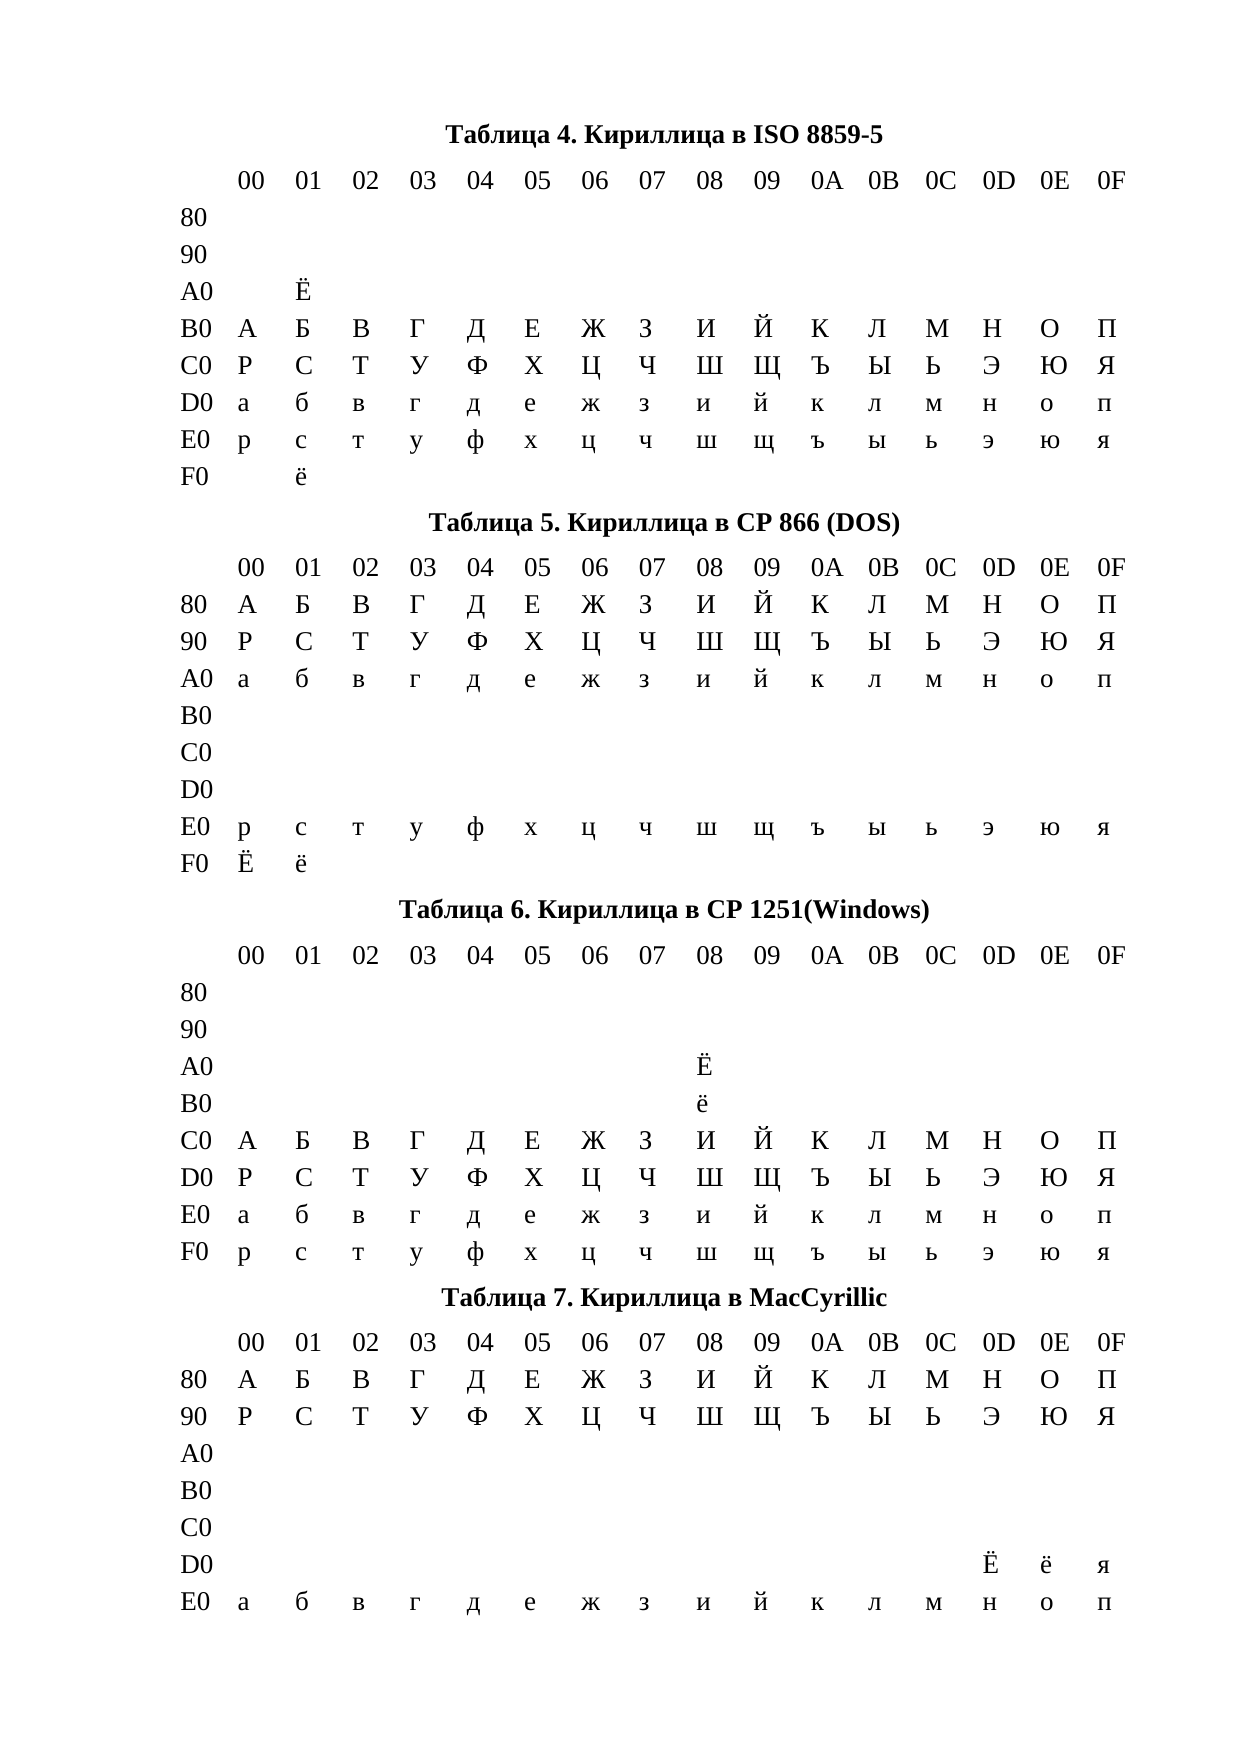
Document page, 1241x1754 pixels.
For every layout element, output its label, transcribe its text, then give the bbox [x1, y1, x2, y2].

table_cell Й [750, 1121, 808, 1158]
table_cell Ъ [808, 623, 865, 659]
table_cell п [1094, 660, 1152, 696]
table_cell д [464, 660, 521, 696]
table_cell [1037, 1047, 1094, 1084]
table_cell Д [464, 1121, 521, 1158]
table_cell а [235, 660, 292, 696]
table_cell [521, 1084, 578, 1121]
table_cell 90 [177, 1010, 234, 1047]
table_header 04 [464, 936, 521, 973]
table_cell [808, 457, 865, 494]
table_header 0F [1094, 161, 1152, 198]
table_cell A0 [177, 1047, 234, 1084]
table_header 08 [693, 936, 750, 973]
table_cell Ч [636, 1158, 693, 1195]
table_cell B0 [177, 309, 234, 346]
table_cell [349, 1545, 406, 1582]
table_cell [980, 696, 1037, 733]
table_cell [521, 198, 578, 235]
table_header 0D [980, 1324, 1037, 1361]
table_cell [406, 1084, 464, 1121]
table_cell Е [521, 309, 578, 346]
table_cell Ы [865, 346, 922, 383]
table_cell [1094, 770, 1152, 807]
table_cell [578, 696, 636, 733]
table_cell Ъ [808, 346, 865, 383]
table_cell Ж [578, 1121, 636, 1158]
table_cell [406, 1471, 464, 1508]
table_cell [980, 235, 1037, 272]
table_cell Р [235, 1158, 292, 1195]
table_cell б [292, 1195, 349, 1232]
table_cell [922, 235, 979, 272]
table_cell [406, 457, 464, 494]
table_header 05 [521, 1324, 578, 1361]
table_cell [521, 1435, 578, 1471]
table_cell у [406, 808, 464, 844]
table_cell [636, 457, 693, 494]
table_cell Ж [578, 586, 636, 622]
table_cell х [521, 1232, 578, 1269]
table_cell [865, 235, 922, 272]
table_cell [235, 1010, 292, 1047]
table_cell Ц [578, 1158, 636, 1195]
table_cell [406, 1545, 464, 1582]
table_cell [1094, 235, 1152, 272]
table_cell [693, 734, 750, 770]
table_cell Ш [693, 1158, 750, 1195]
table_header 04 [464, 1324, 521, 1361]
table_header 03 [406, 936, 464, 973]
table_header 08 [693, 1324, 750, 1361]
table_cell [636, 198, 693, 235]
table_cell [693, 696, 750, 733]
table_cell ё [292, 457, 349, 494]
table_cell [578, 973, 636, 1010]
table_header 04 [464, 549, 521, 586]
table_header 02 [349, 936, 406, 973]
table_cell [406, 1047, 464, 1084]
table_cell ш [693, 808, 750, 844]
table_cell Щ [750, 1398, 808, 1434]
table_cell [1037, 1509, 1094, 1545]
table_cell [464, 1471, 521, 1508]
table_cell [1094, 696, 1152, 733]
table_cell Ё [292, 272, 349, 309]
table_cell О [1037, 309, 1094, 346]
table_cell [1037, 973, 1094, 1010]
table_cell [578, 734, 636, 770]
table_cell [292, 1471, 349, 1508]
table_cell 80 [177, 1361, 234, 1397]
table_cell ё [292, 844, 349, 881]
table_cell Р [235, 1398, 292, 1434]
table_cell [464, 696, 521, 733]
table_header 0D [980, 936, 1037, 973]
table_cell [578, 1047, 636, 1084]
table_cell З [636, 1121, 693, 1158]
table_cell [865, 696, 922, 733]
table_cell Ц [578, 623, 636, 659]
table_header 09 [750, 1324, 808, 1361]
table_cell [1037, 1010, 1094, 1047]
table_cell Г [406, 1121, 464, 1158]
table_cell [636, 1084, 693, 1121]
table_cell Ф [464, 346, 521, 383]
table_cell Ч [636, 623, 693, 659]
table_cell Й [750, 586, 808, 622]
table_cell В [349, 586, 406, 622]
table_cell [292, 734, 349, 770]
table_cell [521, 272, 578, 309]
table_cell [349, 734, 406, 770]
table_cell [292, 770, 349, 807]
table_cell [750, 1435, 808, 1471]
table_cell [750, 1509, 808, 1545]
table_cell л [865, 1583, 922, 1619]
table_cell е [521, 1583, 578, 1619]
table_cell ь [922, 808, 979, 844]
table_cell [750, 1084, 808, 1121]
table_cell [292, 1545, 349, 1582]
table_cell [521, 1047, 578, 1084]
table_cell [980, 198, 1037, 235]
table_header 02 [349, 161, 406, 198]
table_header 0B [865, 549, 922, 586]
table_cell щ [750, 420, 808, 457]
table_cell е [521, 660, 578, 696]
table_cell з [636, 660, 693, 696]
table_cell [636, 1047, 693, 1084]
table_cell Б [292, 309, 349, 346]
table_header 0E [1037, 1324, 1094, 1361]
table_cell Е [521, 1361, 578, 1397]
table_cell У [406, 1398, 464, 1434]
table_cell ъ [808, 808, 865, 844]
table_cell [980, 272, 1037, 309]
table_cell [464, 272, 521, 309]
table_cell [865, 1084, 922, 1121]
table_cell Й [750, 1361, 808, 1397]
table_cell [406, 770, 464, 807]
table_cell 80 [177, 586, 234, 622]
table_cell [235, 457, 292, 494]
table_cell В [349, 1121, 406, 1158]
table_cell Ц [578, 346, 636, 383]
table_cell П [1094, 309, 1152, 346]
table_cell Ц [578, 1398, 636, 1434]
table_header 00 [235, 1324, 292, 1361]
table_cell [1094, 1435, 1152, 1471]
table_cell C0 [177, 346, 234, 383]
table_cell [750, 1471, 808, 1508]
table_cell [235, 1084, 292, 1121]
table_cell Т [349, 346, 406, 383]
table_cell ф [464, 420, 521, 457]
table_cell в [349, 660, 406, 696]
table_cell [521, 770, 578, 807]
table_cell Ю [1037, 623, 1094, 659]
table_cell [521, 1545, 578, 1582]
table_header 0B [865, 1324, 922, 1361]
table_cell [235, 770, 292, 807]
table_cell [1037, 734, 1094, 770]
table_cell F0 [177, 1232, 234, 1269]
table_cell [865, 770, 922, 807]
table_cell D0 [177, 770, 234, 807]
table_cell [578, 1471, 636, 1508]
table_cell х [521, 808, 578, 844]
table_cell [980, 1509, 1037, 1545]
table_cell К [808, 1361, 865, 1397]
table_cell Е [521, 1121, 578, 1158]
table_cell [750, 1010, 808, 1047]
table_cell ы [865, 420, 922, 457]
table_cell ф [464, 808, 521, 844]
table_cell р [235, 420, 292, 457]
table_cell [636, 1545, 693, 1582]
table_header [177, 1324, 234, 1361]
table_header 05 [521, 549, 578, 586]
table_cell ь [922, 1232, 979, 1269]
table_header 00 [235, 549, 292, 586]
table_cell [1037, 1084, 1094, 1121]
table_header [177, 161, 234, 198]
table_cell [693, 770, 750, 807]
table_header 07 [636, 936, 693, 973]
table_cell [235, 1471, 292, 1508]
table_cell [750, 973, 808, 1010]
table_cell ч [636, 420, 693, 457]
table_cell л [865, 1195, 922, 1232]
table_cell [693, 1509, 750, 1545]
table_cell И [693, 309, 750, 346]
table_cell [865, 272, 922, 309]
table_cell ё [693, 1084, 750, 1121]
table_cell [636, 1471, 693, 1508]
table_cell [808, 696, 865, 733]
table_cell У [406, 1158, 464, 1195]
table_cell Щ [750, 1158, 808, 1195]
table_cell О [1037, 1361, 1094, 1397]
table_header 06 [578, 161, 636, 198]
table_cell [578, 235, 636, 272]
table_header 04 [464, 161, 521, 198]
table_cell Т [349, 623, 406, 659]
table_cell [292, 1047, 349, 1084]
table_cell К [808, 309, 865, 346]
table_cell [808, 235, 865, 272]
table_cell [292, 973, 349, 1010]
table_cell [750, 734, 808, 770]
table_cell с [292, 1232, 349, 1269]
table_cell Ф [464, 623, 521, 659]
table_cell [464, 1047, 521, 1084]
table_cell Б [292, 586, 349, 622]
table_cell [406, 1010, 464, 1047]
table_cell [1094, 1047, 1152, 1084]
table_cell Ё [693, 1047, 750, 1084]
table_header 01 [292, 549, 349, 586]
table_cell [980, 973, 1037, 1010]
table_cell 90 [177, 1398, 234, 1434]
table_cell Р [235, 623, 292, 659]
table_cell ы [865, 1232, 922, 1269]
table_cell Д [464, 309, 521, 346]
table_header 02 [349, 1324, 406, 1361]
table_cell [578, 198, 636, 235]
table_cell [750, 696, 808, 733]
table_cell [980, 1010, 1037, 1047]
table_header 0B [865, 161, 922, 198]
table_header 0D [980, 549, 1037, 586]
table_cell Д [464, 1361, 521, 1397]
table_cell к [808, 660, 865, 696]
table_cell [406, 734, 464, 770]
table_header 06 [578, 1324, 636, 1361]
table_cell [922, 973, 979, 1010]
table_cell [750, 235, 808, 272]
table_cell Х [521, 623, 578, 659]
table_cell [636, 272, 693, 309]
table_header 0C [922, 549, 979, 586]
table_cell Л [865, 586, 922, 622]
table_cell Т [349, 1158, 406, 1195]
table_cell E0 [177, 420, 234, 457]
table_cell [406, 198, 464, 235]
table_cell Э [980, 1158, 1037, 1195]
table_cell [922, 1010, 979, 1047]
table_cell [693, 272, 750, 309]
table_cell Ы [865, 623, 922, 659]
table_cell я [1094, 420, 1152, 457]
table_cell [406, 973, 464, 1010]
table_cell о [1037, 660, 1094, 696]
table_cell Г [406, 309, 464, 346]
table_cell [292, 198, 349, 235]
table_cell [578, 1509, 636, 1545]
subtitle Таблица 7. Кириллица в MacCyrillic [177, 1281, 1152, 1312]
table_cell А [235, 309, 292, 346]
table_cell [1037, 198, 1094, 235]
table_cell [464, 198, 521, 235]
table_cell [922, 457, 979, 494]
table_cell Ж [578, 309, 636, 346]
table_cell [922, 696, 979, 733]
table_cell [808, 1435, 865, 1471]
table_cell [464, 235, 521, 272]
table_cell Й [750, 309, 808, 346]
table_cell [349, 1084, 406, 1121]
table_cell [1037, 696, 1094, 733]
table_cell в [349, 383, 406, 420]
table_cell [292, 696, 349, 733]
table_cell Р [235, 346, 292, 383]
table_cell Ъ [808, 1398, 865, 1434]
table_cell Н [980, 309, 1037, 346]
table_cell я [1094, 1545, 1152, 1582]
table_cell п [1094, 1583, 1152, 1619]
table_header 03 [406, 1324, 464, 1361]
table_cell ъ [808, 420, 865, 457]
table_cell И [693, 1361, 750, 1397]
table_cell в [349, 1583, 406, 1619]
table_cell р [235, 808, 292, 844]
table_cell Ш [693, 623, 750, 659]
table_cell [636, 1435, 693, 1471]
table_cell [636, 1010, 693, 1047]
table_cell э [980, 808, 1037, 844]
table_cell [1094, 844, 1152, 881]
table_cell ч [636, 808, 693, 844]
subtitle Таблица 5. Кириллица в CP 866 (DOS) [177, 506, 1152, 537]
table_header 0F [1094, 549, 1152, 586]
table_header 03 [406, 161, 464, 198]
table_cell [693, 973, 750, 1010]
table_cell Я [1094, 1158, 1152, 1195]
table_cell М [922, 1361, 979, 1397]
table_cell и [693, 383, 750, 420]
table_cell [464, 1509, 521, 1545]
table_cell П [1094, 586, 1152, 622]
table_cell й [750, 1583, 808, 1619]
table_cell К [808, 1121, 865, 1158]
table_header 0A [808, 549, 865, 586]
table_cell Н [980, 586, 1037, 622]
table_cell Б [292, 1121, 349, 1158]
table_cell ь [922, 420, 979, 457]
table_cell Ш [693, 1398, 750, 1434]
table_cell б [292, 1583, 349, 1619]
table_cell [578, 770, 636, 807]
table_cell [980, 770, 1037, 807]
table_header 00 [235, 936, 292, 973]
table_cell [464, 734, 521, 770]
table_cell С [292, 1158, 349, 1195]
table_cell [750, 844, 808, 881]
table_cell П [1094, 1121, 1152, 1158]
table_cell [922, 1047, 979, 1084]
table_cell [1094, 1084, 1152, 1121]
table_cell н [980, 383, 1037, 420]
table_cell [349, 1471, 406, 1508]
table_cell Ь [922, 1398, 979, 1434]
table_cell о [1037, 1195, 1094, 1232]
table_cell Л [865, 309, 922, 346]
table_header 05 [521, 936, 578, 973]
table_cell з [636, 1583, 693, 1619]
table_cell [406, 844, 464, 881]
table_cell Ч [636, 346, 693, 383]
table_cell E0 [177, 808, 234, 844]
table_cell щ [750, 1232, 808, 1269]
table_cell н [980, 1583, 1037, 1619]
table_cell 90 [177, 235, 234, 272]
table_cell Л [865, 1361, 922, 1397]
table_cell 80 [177, 198, 234, 235]
table_cell [406, 1435, 464, 1471]
table_cell [1094, 272, 1152, 309]
table_cell П [1094, 1361, 1152, 1397]
table_cell о [1037, 383, 1094, 420]
table_cell [1037, 272, 1094, 309]
table_cell п [1094, 1195, 1152, 1232]
table_cell Х [521, 1158, 578, 1195]
table_cell г [406, 660, 464, 696]
table_header 0B [865, 936, 922, 973]
table_cell м [922, 383, 979, 420]
table_cell [922, 198, 979, 235]
table_cell [1094, 734, 1152, 770]
table_cell [235, 734, 292, 770]
table_cell [464, 457, 521, 494]
table_cell [521, 235, 578, 272]
table_cell D0 [177, 1158, 234, 1195]
table_cell [865, 198, 922, 235]
table_cell Ф [464, 1398, 521, 1434]
table_header 07 [636, 1324, 693, 1361]
table_cell [865, 1010, 922, 1047]
table_cell м [922, 1195, 979, 1232]
table_header 0E [1037, 936, 1094, 973]
table_cell [349, 235, 406, 272]
table_cell Н [980, 1361, 1037, 1397]
table_cell [980, 1471, 1037, 1508]
table_cell [464, 770, 521, 807]
table_cell [922, 1084, 979, 1121]
table_cell г [406, 1583, 464, 1619]
table_cell А [235, 586, 292, 622]
table_cell к [808, 1583, 865, 1619]
table_cell й [750, 660, 808, 696]
table_cell B0 [177, 1471, 234, 1508]
table_header 01 [292, 161, 349, 198]
table_cell [235, 973, 292, 1010]
table_cell [349, 696, 406, 733]
table_cell ч [636, 1232, 693, 1269]
table_header 08 [693, 549, 750, 586]
table_cell [750, 457, 808, 494]
table_cell С [292, 623, 349, 659]
table_cell [808, 272, 865, 309]
table_cell [808, 973, 865, 1010]
table_cell [406, 696, 464, 733]
table_cell Ю [1037, 1398, 1094, 1434]
table_header 0C [922, 936, 979, 973]
table_cell п [1094, 383, 1152, 420]
table_cell Щ [750, 623, 808, 659]
table_cell [865, 457, 922, 494]
table_cell [865, 1047, 922, 1084]
table_cell [578, 1435, 636, 1471]
table_cell [808, 734, 865, 770]
table_cell A0 [177, 272, 234, 309]
table_cell [1094, 1471, 1152, 1508]
table_cell У [406, 346, 464, 383]
table_header 0C [922, 161, 979, 198]
table_cell Ы [865, 1158, 922, 1195]
table_cell д [464, 1583, 521, 1619]
table_cell Я [1094, 1398, 1152, 1434]
table_cell а [235, 383, 292, 420]
table_cell Ы [865, 1398, 922, 1434]
table_cell Х [521, 1398, 578, 1434]
table_cell [808, 844, 865, 881]
table_cell л [865, 660, 922, 696]
table_cell Е [521, 586, 578, 622]
table_cell З [636, 586, 693, 622]
table_cell з [636, 1195, 693, 1232]
table_cell [980, 1084, 1037, 1121]
table_cell ю [1037, 420, 1094, 457]
table_cell э [980, 420, 1037, 457]
table_header [177, 549, 234, 586]
table_cell Ъ [808, 1158, 865, 1195]
table_cell [865, 734, 922, 770]
table_cell Ё [235, 844, 292, 881]
table_cell [406, 272, 464, 309]
table_cell я [1094, 808, 1152, 844]
table_cell э [980, 1232, 1037, 1269]
table_cell и [693, 1195, 750, 1232]
table_cell [235, 696, 292, 733]
table_cell Д [464, 586, 521, 622]
table_cell C0 [177, 1121, 234, 1158]
table_cell М [922, 586, 979, 622]
table_cell [578, 1084, 636, 1121]
table_cell [235, 1509, 292, 1545]
table_cell и [693, 660, 750, 696]
table_cell С [292, 346, 349, 383]
table_cell [808, 1509, 865, 1545]
table_cell В [349, 309, 406, 346]
table_cell [808, 198, 865, 235]
table_cell Ш [693, 346, 750, 383]
table_header 07 [636, 161, 693, 198]
table_cell [693, 235, 750, 272]
table_cell ц [578, 420, 636, 457]
table_cell ю [1037, 808, 1094, 844]
table_cell [521, 1010, 578, 1047]
table_cell A0 [177, 660, 234, 696]
table_cell [693, 1471, 750, 1508]
table_cell [521, 844, 578, 881]
table_header [177, 936, 234, 973]
table_cell [922, 1435, 979, 1471]
table_cell [980, 844, 1037, 881]
table_cell E0 [177, 1583, 234, 1619]
table_cell Я [1094, 346, 1152, 383]
table_cell [865, 1509, 922, 1545]
table_cell F0 [177, 844, 234, 881]
table_cell Т [349, 1398, 406, 1434]
table_header 0E [1037, 161, 1094, 198]
table_cell [235, 272, 292, 309]
table_cell [865, 1435, 922, 1471]
table_cell Х [521, 346, 578, 383]
table_cell [578, 1545, 636, 1582]
table_header 0A [808, 936, 865, 973]
table_cell [865, 1545, 922, 1582]
table_cell D0 [177, 383, 234, 420]
table_cell [980, 734, 1037, 770]
table_cell й [750, 1195, 808, 1232]
table_cell [1094, 973, 1152, 1010]
table_cell С [292, 1398, 349, 1434]
table_cell Ф [464, 1158, 521, 1195]
table_cell т [349, 420, 406, 457]
table_cell [464, 844, 521, 881]
table_cell [693, 198, 750, 235]
table_cell К [808, 586, 865, 622]
table_cell з [636, 383, 693, 420]
table_cell ы [865, 808, 922, 844]
table_header 0D [980, 161, 1037, 198]
table_header 01 [292, 936, 349, 973]
table_header 00 [235, 161, 292, 198]
table_cell И [693, 586, 750, 622]
table_cell [235, 1435, 292, 1471]
table_cell [1037, 770, 1094, 807]
table_header 0A [808, 161, 865, 198]
table_cell Э [980, 1398, 1037, 1434]
table_cell [464, 1010, 521, 1047]
table_cell [578, 844, 636, 881]
table_cell [578, 457, 636, 494]
table_cell н [980, 1195, 1037, 1232]
table_cell Г [406, 586, 464, 622]
table_cell Я [1094, 623, 1152, 659]
table_cell [1037, 235, 1094, 272]
table_cell с [292, 420, 349, 457]
table_header 0F [1094, 1324, 1152, 1361]
table_cell Ь [922, 1158, 979, 1195]
table_header 0A [808, 1324, 865, 1361]
table_cell ж [578, 1583, 636, 1619]
table_cell [693, 1010, 750, 1047]
table_cell [1037, 844, 1094, 881]
table_cell [865, 973, 922, 1010]
table_cell Ь [922, 623, 979, 659]
table_cell [521, 696, 578, 733]
table_cell у [406, 420, 464, 457]
table_cell [1094, 457, 1152, 494]
table_cell к [808, 1195, 865, 1232]
table_cell [292, 1084, 349, 1121]
table_cell ц [578, 1232, 636, 1269]
table_cell [235, 235, 292, 272]
table_cell Ь [922, 346, 979, 383]
table_cell А [235, 1361, 292, 1397]
table_cell г [406, 383, 464, 420]
table_cell р [235, 1232, 292, 1269]
table_cell З [636, 309, 693, 346]
table_cell к [808, 383, 865, 420]
table_cell [292, 1010, 349, 1047]
table_cell Щ [750, 346, 808, 383]
table_cell [464, 1545, 521, 1582]
table_cell с [292, 808, 349, 844]
table_cell ш [693, 420, 750, 457]
table_cell М [922, 1121, 979, 1158]
table_cell М [922, 309, 979, 346]
table_cell т [349, 808, 406, 844]
table_cell [808, 770, 865, 807]
table_cell Л [865, 1121, 922, 1158]
table_cell [636, 734, 693, 770]
table_cell [636, 235, 693, 272]
table_cell Ю [1037, 1158, 1094, 1195]
table_cell У [406, 623, 464, 659]
table_cell [808, 1545, 865, 1582]
table_cell Ю [1037, 346, 1094, 383]
table_cell [922, 1545, 979, 1582]
table_cell н [980, 660, 1037, 696]
table_cell D0 [177, 1545, 234, 1582]
table_header 09 [750, 549, 808, 586]
table_cell [922, 770, 979, 807]
table_cell [922, 272, 979, 309]
table_cell [636, 770, 693, 807]
table_header 0F [1094, 936, 1152, 973]
table_cell л [865, 383, 922, 420]
table_header 06 [578, 549, 636, 586]
table_cell [980, 1047, 1037, 1084]
table_cell [808, 1471, 865, 1508]
table_cell [636, 696, 693, 733]
table_cell ё [1037, 1545, 1094, 1582]
table_cell [980, 1435, 1037, 1471]
table_cell А [235, 1121, 292, 1158]
table_cell Г [406, 1361, 464, 1397]
table_cell [464, 973, 521, 1010]
table_cell [922, 1509, 979, 1545]
table_cell ф [464, 1232, 521, 1269]
table_cell д [464, 1195, 521, 1232]
table_cell г [406, 1195, 464, 1232]
table_cell З [636, 1361, 693, 1397]
table_cell [235, 198, 292, 235]
table_cell т [349, 1232, 406, 1269]
table_cell 80 [177, 973, 234, 1010]
table_cell [521, 734, 578, 770]
table_cell а [235, 1583, 292, 1619]
table_header 09 [750, 161, 808, 198]
table_cell B0 [177, 696, 234, 733]
table_cell и [693, 1583, 750, 1619]
table_cell 90 [177, 623, 234, 659]
table_cell [464, 1084, 521, 1121]
table_cell [349, 973, 406, 1010]
table_cell И [693, 1121, 750, 1158]
table_cell й [750, 383, 808, 420]
table_cell [750, 198, 808, 235]
table_cell [235, 1545, 292, 1582]
table_cell C0 [177, 1509, 234, 1545]
table_cell [1037, 1471, 1094, 1508]
table_cell [349, 1010, 406, 1047]
table_header 07 [636, 549, 693, 586]
table_header 05 [521, 161, 578, 198]
table_cell Ж [578, 1361, 636, 1397]
table_cell [636, 844, 693, 881]
table_cell Ч [636, 1398, 693, 1434]
table_cell е [521, 383, 578, 420]
table_cell ж [578, 1195, 636, 1232]
table_header 09 [750, 936, 808, 973]
table_cell [750, 1047, 808, 1084]
table_cell [349, 770, 406, 807]
table_cell [693, 844, 750, 881]
table_cell Б [292, 1361, 349, 1397]
table_cell б [292, 660, 349, 696]
table_cell В [349, 1361, 406, 1397]
table_cell [1094, 1509, 1152, 1545]
table_cell о [1037, 1583, 1094, 1619]
table_cell б [292, 383, 349, 420]
table_cell [349, 457, 406, 494]
table_cell A0 [177, 1435, 234, 1471]
table_cell [349, 844, 406, 881]
table_cell [808, 1010, 865, 1047]
table_cell м [922, 1583, 979, 1619]
table_cell а [235, 1195, 292, 1232]
table_cell [578, 1010, 636, 1047]
table_cell [693, 1435, 750, 1471]
table_cell [349, 198, 406, 235]
table_cell [521, 973, 578, 1010]
table_cell [578, 272, 636, 309]
table_cell [464, 1435, 521, 1471]
table_cell [349, 1509, 406, 1545]
table_cell ц [578, 808, 636, 844]
table_cell [292, 1509, 349, 1545]
table_header 0E [1037, 549, 1094, 586]
table_cell [693, 1545, 750, 1582]
table_cell [693, 457, 750, 494]
table_cell Ё [980, 1545, 1037, 1582]
table_cell [349, 1435, 406, 1471]
table_cell B0 [177, 1084, 234, 1121]
table_cell [922, 844, 979, 881]
table_cell [865, 844, 922, 881]
table_cell [922, 734, 979, 770]
table_cell Э [980, 623, 1037, 659]
table_cell [636, 973, 693, 1010]
table_cell [750, 770, 808, 807]
table_cell д [464, 383, 521, 420]
table_cell [980, 457, 1037, 494]
table_cell [865, 1471, 922, 1508]
table_cell ж [578, 383, 636, 420]
table_cell [406, 235, 464, 272]
table_cell [235, 1047, 292, 1084]
table_cell [1037, 1435, 1094, 1471]
table_cell в [349, 1195, 406, 1232]
table_cell м [922, 660, 979, 696]
table_cell [521, 1471, 578, 1508]
table_header 02 [349, 549, 406, 586]
table_cell ъ [808, 1232, 865, 1269]
table_cell [349, 1047, 406, 1084]
table_cell [1094, 1010, 1152, 1047]
table_cell [406, 1509, 464, 1545]
table_cell О [1037, 1121, 1094, 1158]
table_cell ш [693, 1232, 750, 1269]
table_cell [750, 1545, 808, 1582]
table_cell ж [578, 660, 636, 696]
table_cell у [406, 1232, 464, 1269]
table_header 01 [292, 1324, 349, 1361]
table_cell Э [980, 346, 1037, 383]
table_cell E0 [177, 1195, 234, 1232]
table_cell [292, 1435, 349, 1471]
table_cell е [521, 1195, 578, 1232]
table_cell Н [980, 1121, 1037, 1158]
table_cell О [1037, 586, 1094, 622]
table_cell [636, 1509, 693, 1545]
table_cell [521, 457, 578, 494]
table_cell [922, 1471, 979, 1508]
table_cell щ [750, 808, 808, 844]
table_header 06 [578, 936, 636, 973]
table_cell ю [1037, 1232, 1094, 1269]
table_cell [521, 1509, 578, 1545]
table_cell [349, 272, 406, 309]
table_cell х [521, 420, 578, 457]
subtitle Таблица 4. Кириллица в ISO 8859-5 [177, 118, 1152, 149]
table_cell C0 [177, 734, 234, 770]
table_cell я [1094, 1232, 1152, 1269]
table_header 08 [693, 161, 750, 198]
table_cell [1094, 198, 1152, 235]
table_cell [750, 272, 808, 309]
table_header 03 [406, 549, 464, 586]
subtitle Таблица 6. Кириллица в CP 1251(Windows) [177, 893, 1152, 924]
table_cell [808, 1084, 865, 1121]
table_cell [808, 1047, 865, 1084]
table_cell [1037, 457, 1094, 494]
table_header 0C [922, 1324, 979, 1361]
table_cell F0 [177, 457, 234, 494]
table_cell [292, 235, 349, 272]
